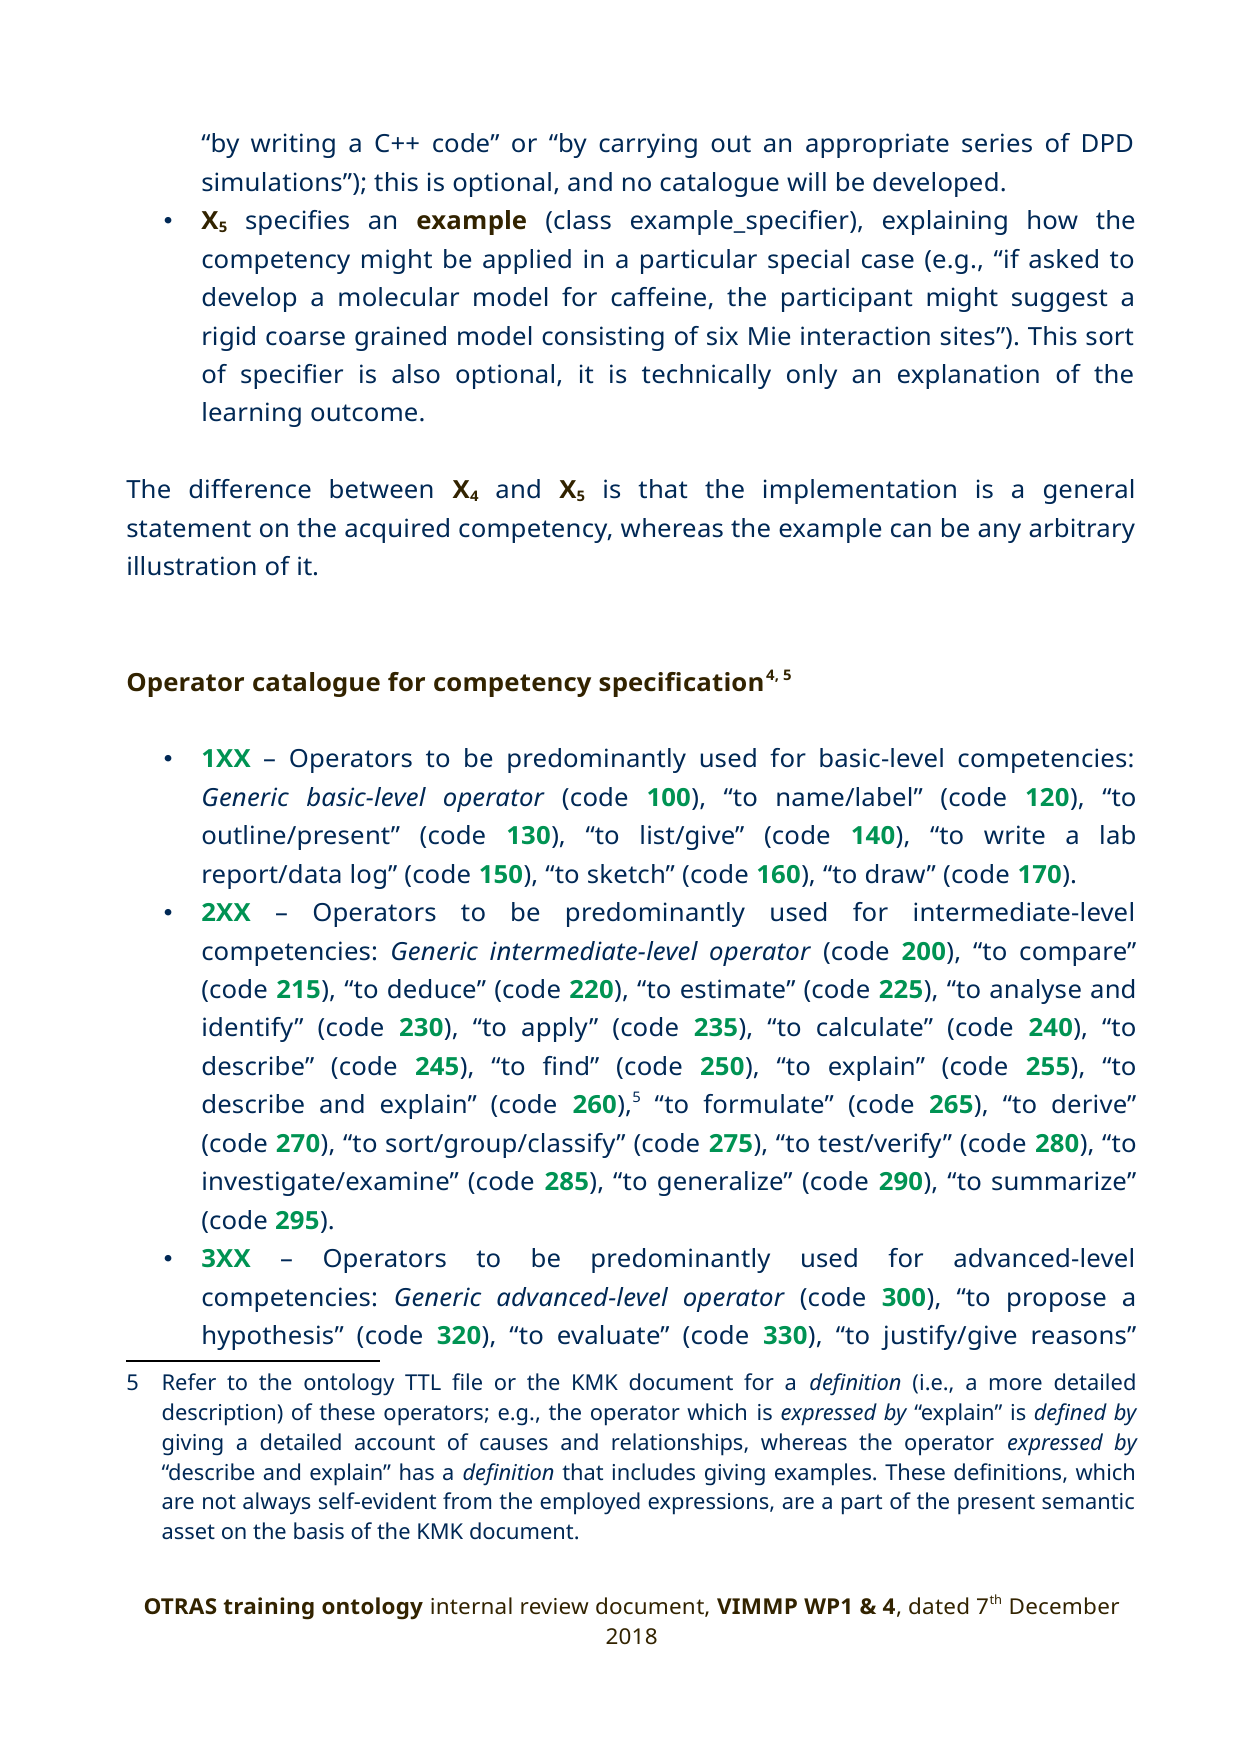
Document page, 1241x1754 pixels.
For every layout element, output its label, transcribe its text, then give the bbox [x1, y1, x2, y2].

list 2XX – Operators to be predominantly used for intermediate-level competencies: Generic intermediate-level operator (code 200), “to compare” (code 215), “to de­duce” (code 220), “to estimate” (code 225), “to analyse and identify” (code 230), “to apply” (code 235), “to calculate” (code 240), “to describe” (code 245), “to find” (code 250), “to explain” (code 255), “to describe and explain” (code 260), “to formulate” (code 265), “to derive” (code 270), “to sort/group/classify” (code 275), “to test/verify” (code 280), “to investigate/examine” (code 285), “to generalize” (code 290), “to summarize” (code 295). [163, 895, 1137, 1236]
list X5 specifies an example (class example_specifier), explaining how the competency might be applied in a particular special case (e.g., “if asked to develop a molecular model for caffeine, the participant might suggest a rigid coarse grained model consisting of six Mie interaction sites”). This sort of specifier is also optional, it is technically only an explanation of the learning outcome. [163, 203, 1137, 429]
list 1XX – Operators to be predominantly used for basic-level competencies: Generic basic-level operator (code 100), “to name/label” (code 120), “to outline/present” (code 130), “to list/give” (code 140), “to write a lab report/data log” (code 150), “to sketch” (code 160), “to draw” (code 170). [163, 741, 1137, 890]
text The difference between X4 and X5 is that the implementation is a general statement on the acquired competency, whereas the example can be any arbitrary illustration of it. [126, 472, 1137, 583]
text Operator catalogue for competency specification4, 5 [126, 664, 1137, 698]
list 3XX – Operators to be predominantly used for advanced-level competencies: Ge­neric advanced-level operator (code 300), “to propose a hypothesis” (code 320), “to evaluate” (code 330), “to justify/give reasons” [163, 1241, 1137, 1352]
list Refer to the ontology TTL file or the KMK document for a definition (i.e., a more detailed description) of these operators; e.g., the operator which is expressed by “explain” is defined by giving a detailed account of causes and relationships, whereas the operator expressed by “describe and explain” has a definition that includes giving examples. These definitions, which are not always self-evident from the employed expressions, are a part of the present semantic asset on the basis of the KMK document. [126, 1367, 1137, 1546]
list “by writing a C++ code” or “by carrying out an appropriate series of DPD simulations”); this is optional, and no catalogue will be developed. [163, 126, 1137, 198]
